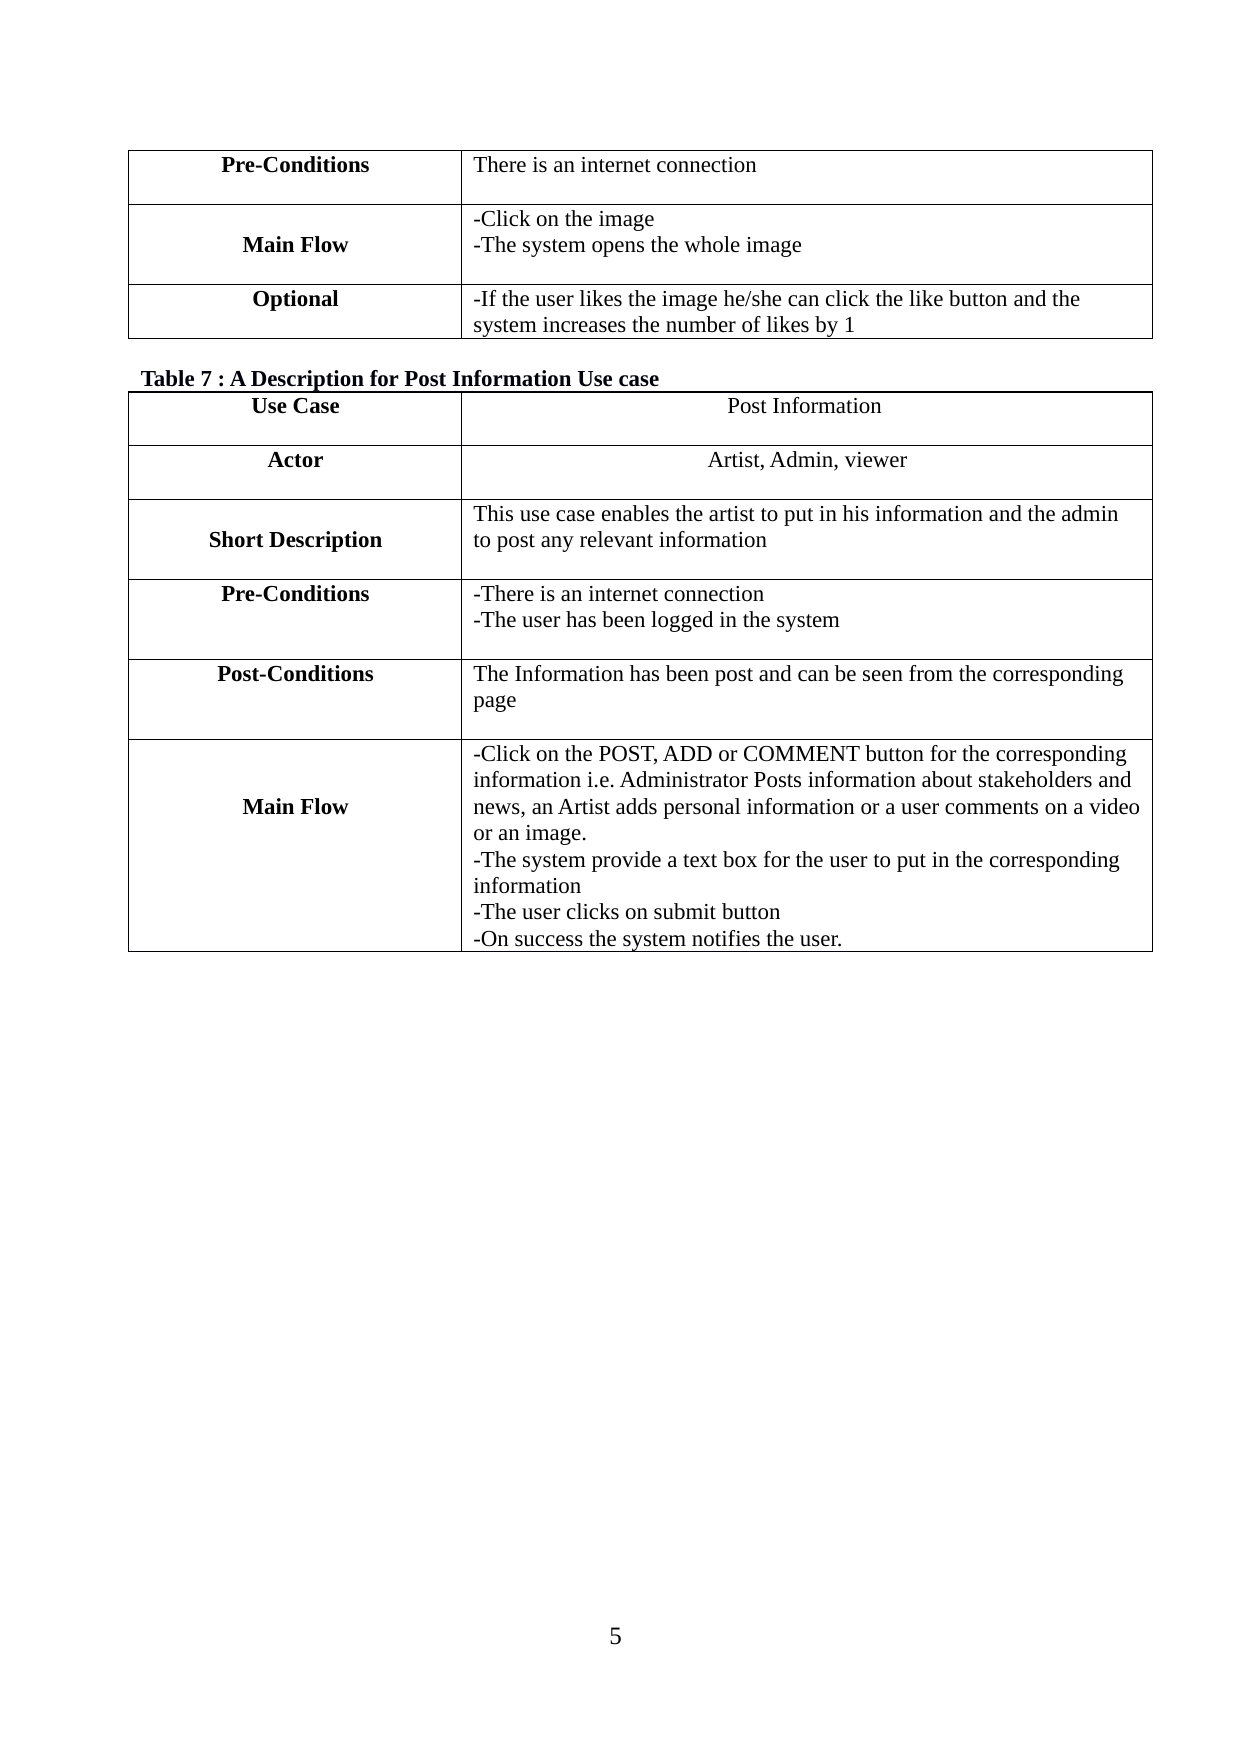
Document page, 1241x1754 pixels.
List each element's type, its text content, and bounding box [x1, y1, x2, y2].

table_cell Optional [129, 285, 461, 338]
table_cell This use case enables the artist to put in his information and the admin to post any relevant information [462, 500, 1152, 579]
table_cell -Click on the POST, ADD or COMMENT button for the corresponding information i.e. Administrator Posts information about stakeholders and news, an Artist adds personal information or a user comments on a video or an image. -The system provide a text box for the user to put in the corresponding information -The user clicks on submit button -On success the system notifies the user. [462, 740, 1152, 951]
table_cell Main Flow [129, 740, 461, 951]
table_header Post Information [462, 393, 1152, 445]
table_cell Pre-Conditions [129, 151, 461, 204]
table_cell -If the user likes the image he/she can click the like button and the system increases the number of likes by 1 [462, 285, 1152, 338]
table_cell -Click on the image -The system opens the whole image [462, 205, 1152, 284]
text Table 7 : A Description for Post Information Use case [141, 365, 1090, 391]
table_cell The Information has been post and can be seen from the corresponding page [462, 660, 1152, 739]
table_cell Short Description [129, 500, 461, 579]
table_cell Artist, Admin, viewer [462, 446, 1152, 499]
table_cell Post-Conditions [129, 660, 461, 739]
table_cell Pre-Conditions [129, 580, 461, 659]
table_cell Main Flow [129, 205, 461, 284]
table_cell -There is an internet connection -The user has been logged in the system [462, 580, 1152, 659]
table_cell There is an internet connection [462, 151, 1152, 204]
table_cell Actor [129, 446, 461, 499]
table_header Use Case [129, 393, 461, 445]
